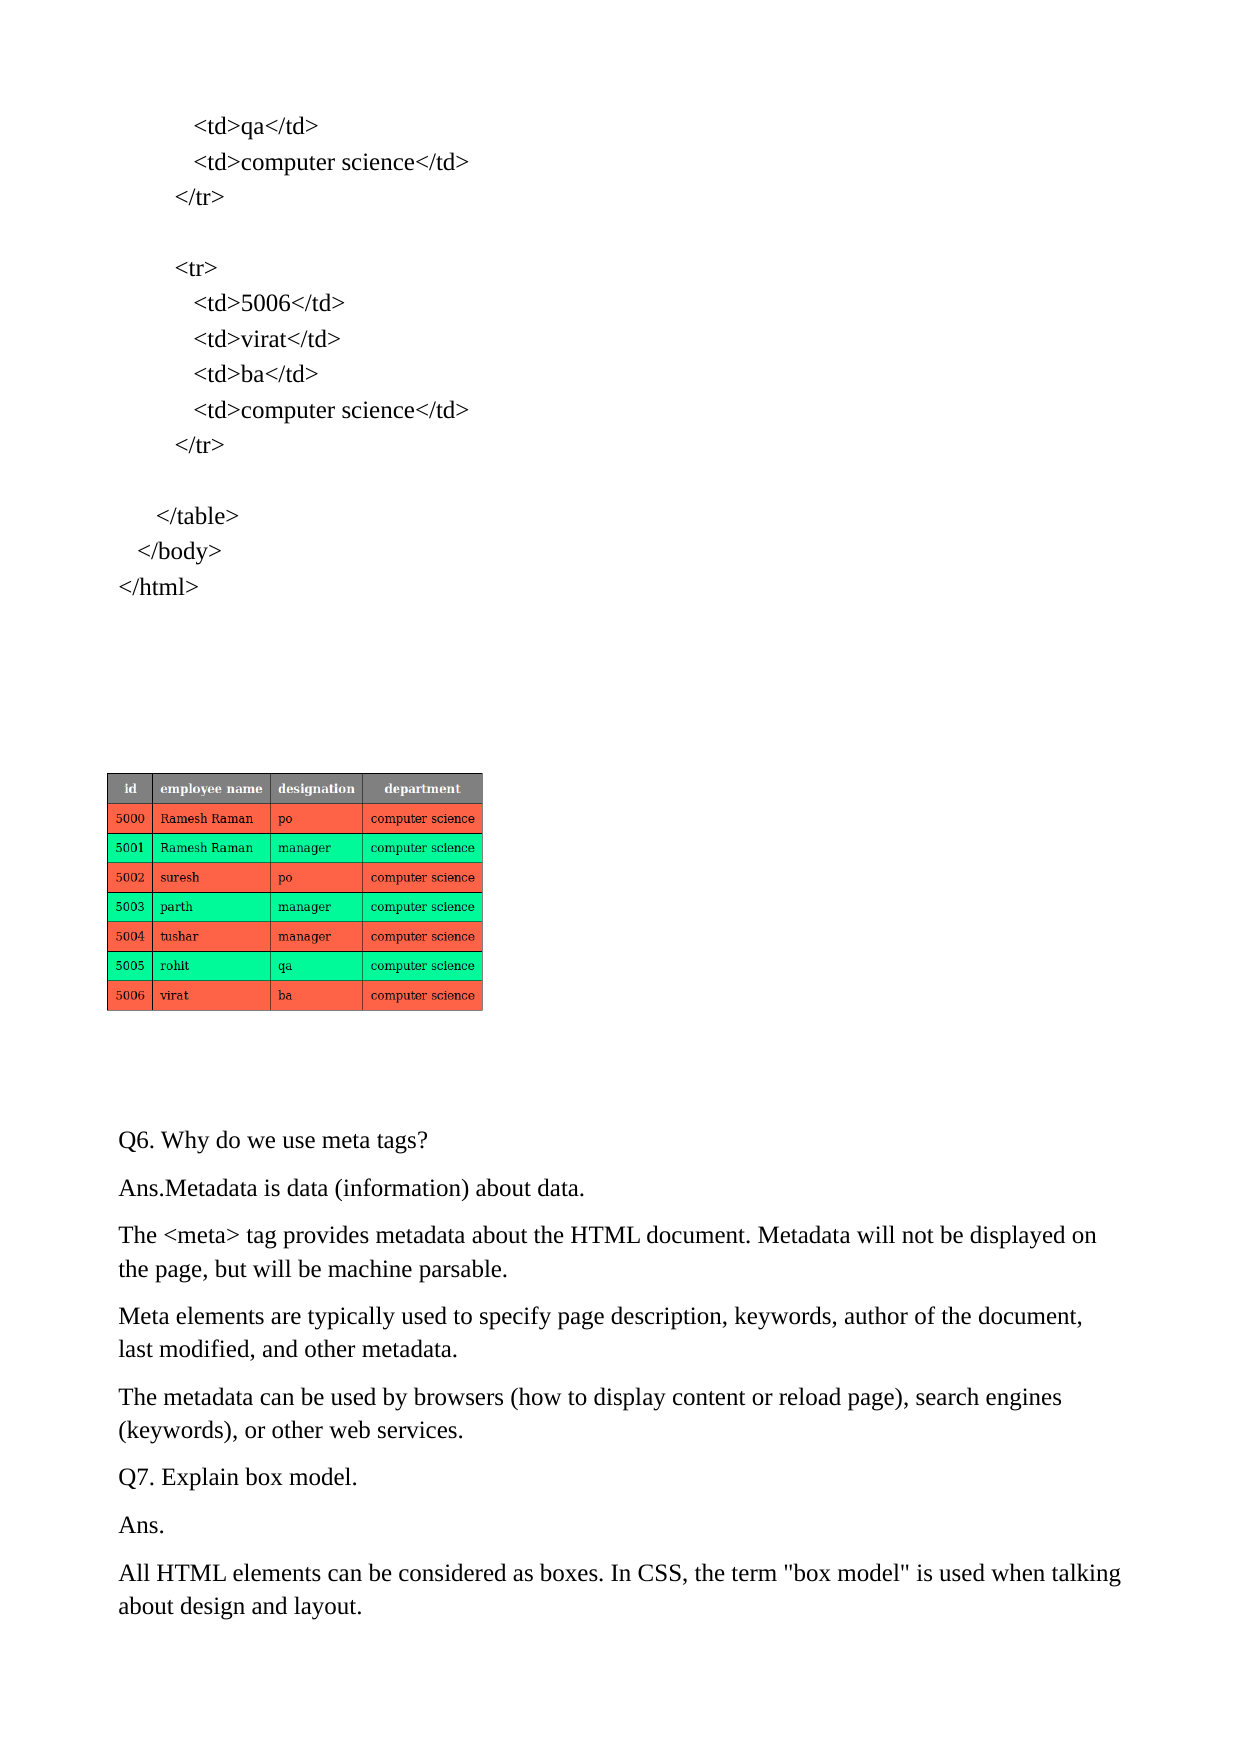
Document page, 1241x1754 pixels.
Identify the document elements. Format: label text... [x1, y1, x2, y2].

text </table> [118, 508, 1122, 528]
text <tr> [118, 260, 1122, 281]
text </html> [118, 578, 1122, 599]
text <td>5006</td> [118, 295, 1122, 316]
text Q6. Why do we use meta tags? [118, 1125, 1122, 1154]
text </tr> [118, 437, 1122, 458]
text Q7. Explain box model. [118, 1462, 1122, 1491]
text <td>qa</td> [118, 118, 1122, 139]
text The metadata can be used by browsers (how to display content or reload page), search engines (keywords), or other web services. [118, 1382, 1122, 1444]
text All HTML elements can be considered as boxes. In CSS, the term "box model" is used when talking about design and layout. [118, 1558, 1122, 1619]
text <td>virat</td> [118, 331, 1122, 351]
text </tr> [118, 189, 1122, 210]
text </body> [118, 543, 1122, 564]
text Ans. [118, 1510, 1122, 1539]
text The <meta> tag provides metadata about the HTML document. Metadata will not be displayed on the page, but will be machine parsable. [118, 1221, 1122, 1282]
text Meta elements are typically used to specify page description, keywords, author of the document, last modified, and other metadata. [118, 1301, 1122, 1363]
text <td>computer science</td> [118, 401, 1122, 422]
text <td>ba</td> [118, 366, 1122, 387]
text Ans.Metadata is data (information) about data. [118, 1173, 1122, 1202]
text <td>computer science</td> [118, 153, 1122, 174]
